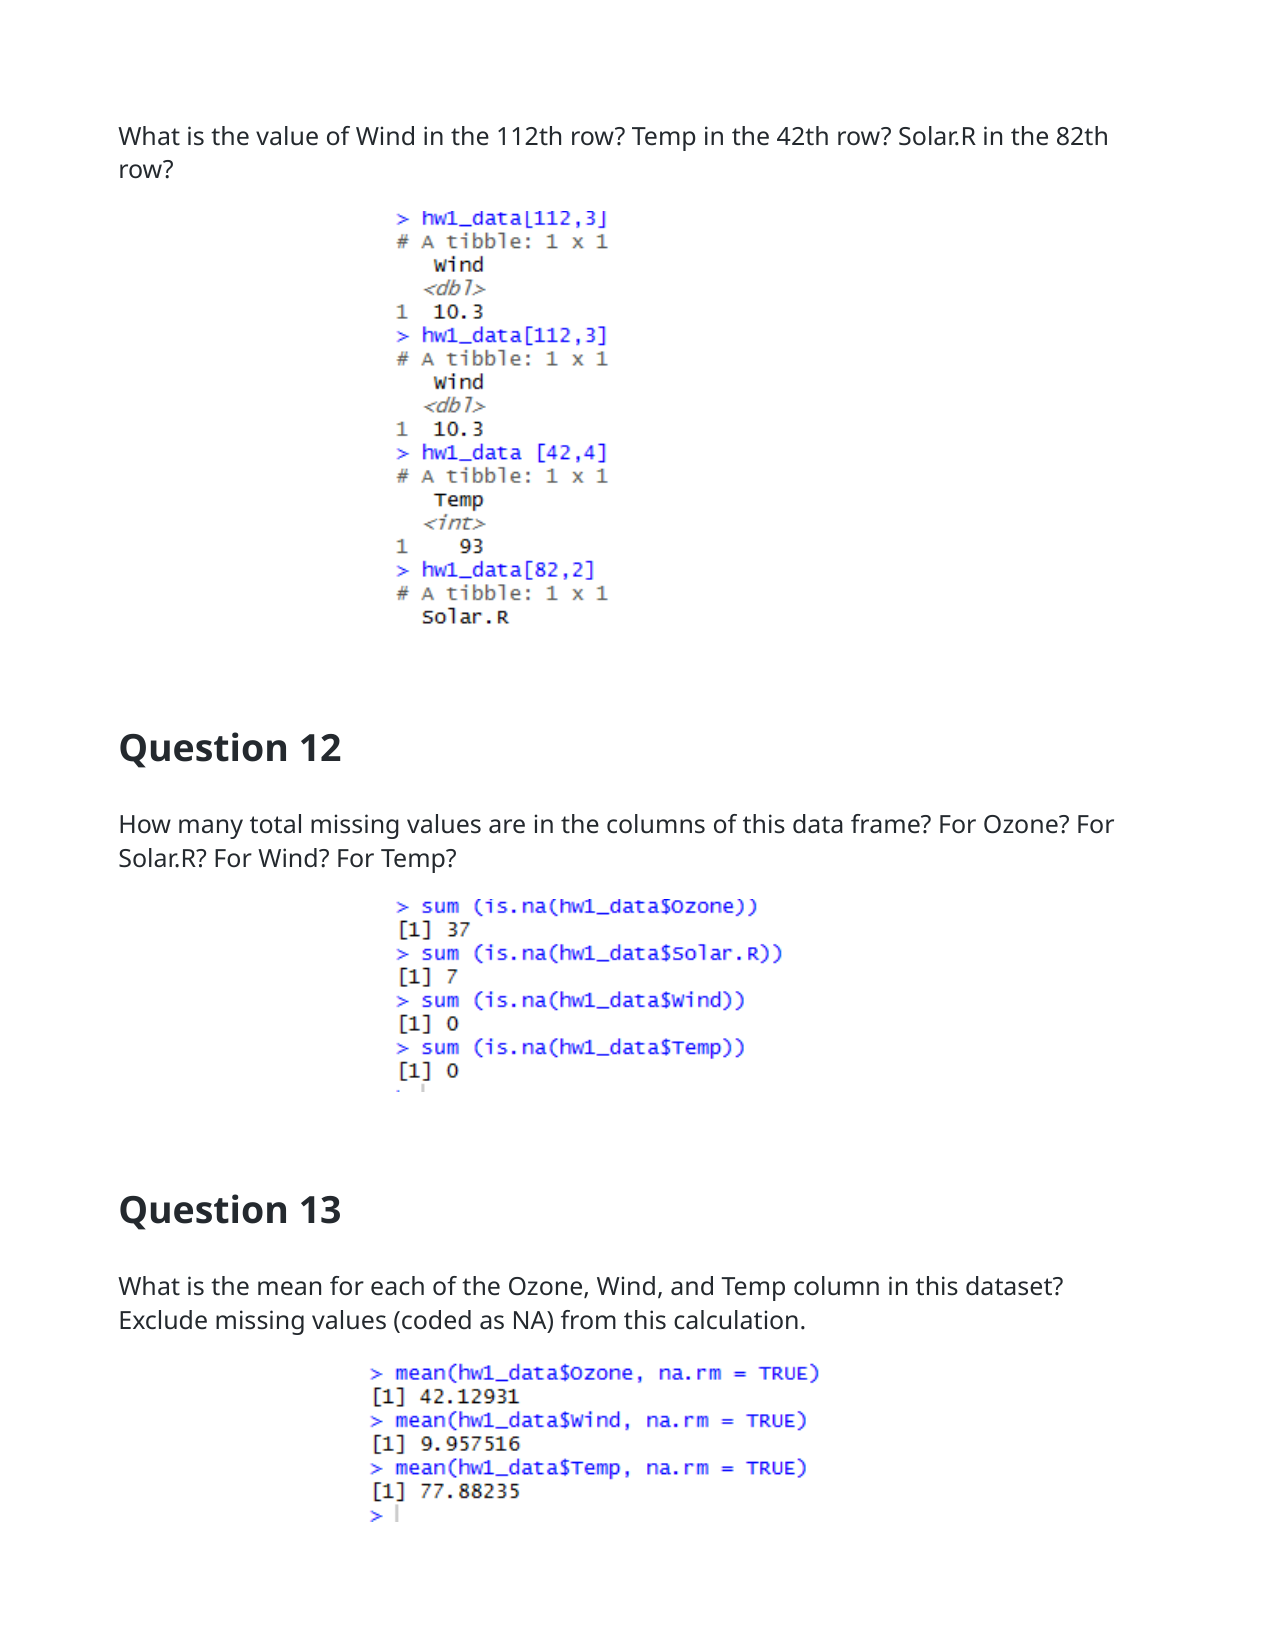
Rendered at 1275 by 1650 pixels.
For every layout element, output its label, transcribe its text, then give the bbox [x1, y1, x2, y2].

subtitle Question 12 [118, 721, 1157, 781]
subtitle Question 13 [118, 1183, 1157, 1243]
picture [389, 211, 886, 630]
text How many total missing values are in the columns of this data frame? For Ozone? For Solar.R? For Wind? For Temp? [118, 807, 1157, 875]
text What is the value of Wind in the 112th row? Temp in the 42th row? Solar.R in the 82th row? [118, 118, 1157, 186]
picture [395, 899, 880, 1092]
picture [361, 1361, 914, 1522]
text What is the mean for each of the Ozone, Wind, and Temp column in this dataset? Exclude missing values (coded as NA) from this calculation. [118, 1269, 1157, 1337]
